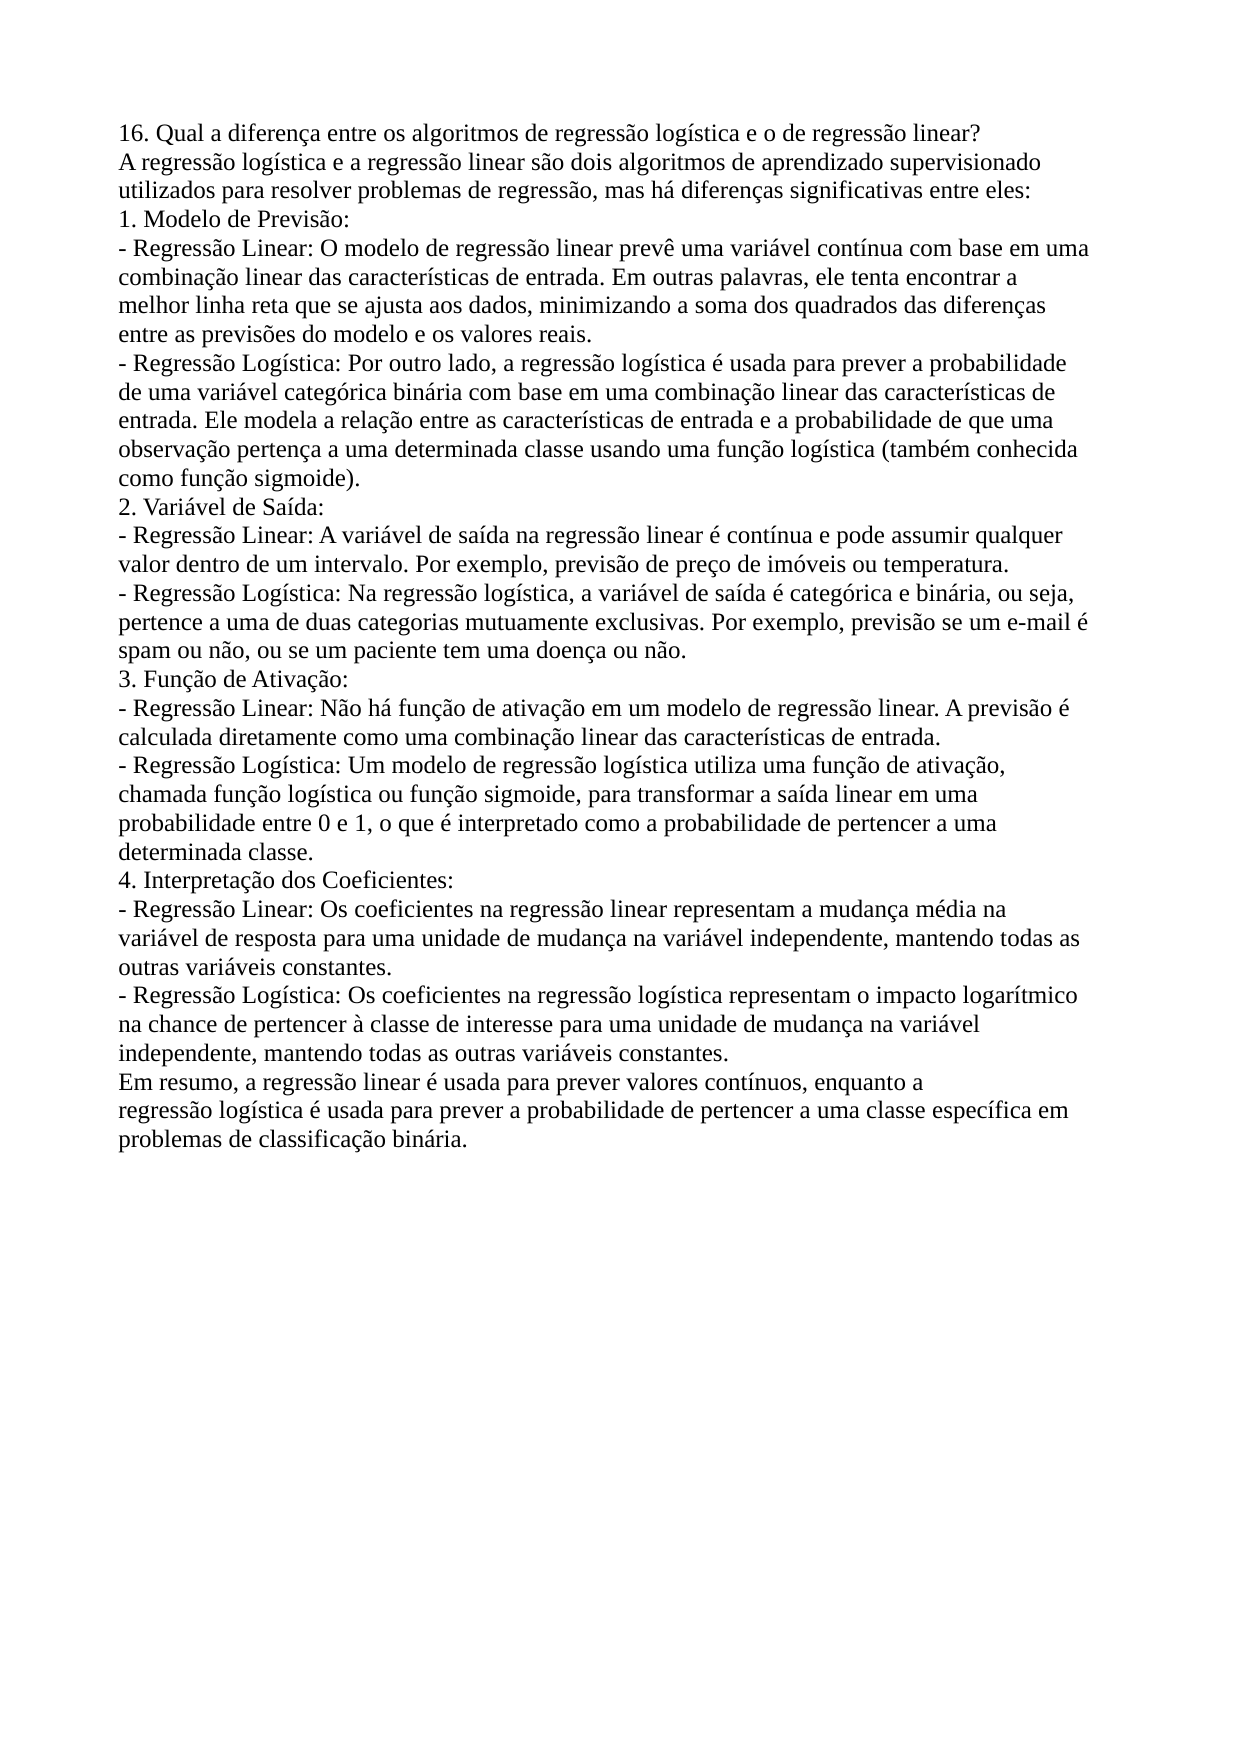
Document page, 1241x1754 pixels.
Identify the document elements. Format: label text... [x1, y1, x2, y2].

text variável de resposta para uma unidade de mudança na variável independente, mantendo todas as [118, 923, 1122, 952]
text como função sigmoide). [118, 463, 1122, 492]
text pertence a uma de duas categorias mutuamente exclusivas. Por exemplo, previsão se um e-mail é [118, 607, 1122, 636]
text - Regressão Linear: A variável de saída na regressão linear é contínua e pode assumir qualquer [118, 521, 1122, 549]
text 16. Qual a diferença entre os algoritmos de regressão logística e o de regressão linear? [118, 118, 1122, 147]
text entrada. Ele modela a relação entre as características de entrada e a probabilidade de que uma [118, 406, 1122, 434]
text combinação linear das características de entrada. Em outras palavras, ele tenta encontrar a [118, 262, 1122, 291]
text entre as previsões do modelo e os valores reais. [118, 319, 1122, 348]
text - Regressão Logística: Um modelo de regressão logística utiliza uma função de ativação, [118, 751, 1122, 779]
text - Regressão Logística: Os coeficientes na regressão logística representam o impacto logarítmico [118, 981, 1122, 1009]
text probabilidade entre 0 e 1, o que é interpretado como a probabilidade de pertencer a uma [118, 808, 1122, 837]
text 2. Variável de Saída: [118, 492, 1122, 521]
text determinada classe. [118, 837, 1122, 866]
text - Regressão Logística: Na regressão logística, a variável de saída é categórica e binária, ou seja, [118, 578, 1122, 607]
text - Regressão Linear: Não há função de ativação em um modelo de regressão linear. A previsão é [118, 693, 1122, 722]
text problemas de classificação binária. [118, 1124, 1122, 1153]
text - Regressão Linear: Os coeficientes na regressão linear representam a mudança média na [118, 894, 1122, 923]
text utilizados para resolver problemas de regressão, mas há diferenças significativas entre eles: [118, 176, 1122, 204]
text de uma variável categórica binária com base em uma combinação linear das características de [118, 377, 1122, 406]
text 1. Modelo de Previsão: [118, 204, 1122, 233]
text chamada função logística ou função sigmoide, para transformar a saída linear em uma [118, 779, 1122, 808]
text spam ou não, ou se um paciente tem uma doença ou não. [118, 636, 1122, 664]
text Em resumo, a regressão linear é usada para prever valores contínuos, enquanto a [118, 1067, 1122, 1096]
text 4. Interpretação dos Coeficientes: [118, 866, 1122, 894]
text A regressão logística e a regressão linear são dois algoritmos de aprendizado supervisionado [118, 147, 1122, 176]
text na chance de pertencer à classe de interesse para uma unidade de mudança na variável [118, 1009, 1122, 1038]
text 3. Função de Ativação: [118, 664, 1122, 693]
text outras variáveis constantes. [118, 952, 1122, 981]
text calculada diretamente como uma combinação linear das características de entrada. [118, 722, 1122, 751]
text observação pertença a uma determinada classe usando uma função logística (também conhecida [118, 434, 1122, 463]
text valor dentro de um intervalo. Por exemplo, previsão de preço de imóveis ou temperatura. [118, 549, 1122, 578]
text independente, mantendo todas as outras variáveis constantes. [118, 1038, 1122, 1067]
text melhor linha reta que se ajusta aos dados, minimizando a soma dos quadrados das diferenças [118, 291, 1122, 319]
text - Regressão Logística: Por outro lado, a regressão logística é usada para prever a probabilidade [118, 348, 1122, 377]
text regressão logística é usada para prever a probabilidade de pertencer a uma classe específica em [118, 1096, 1122, 1124]
text - Regressão Linear: O modelo de regressão linear prevê uma variável contínua com base em uma [118, 233, 1122, 262]
